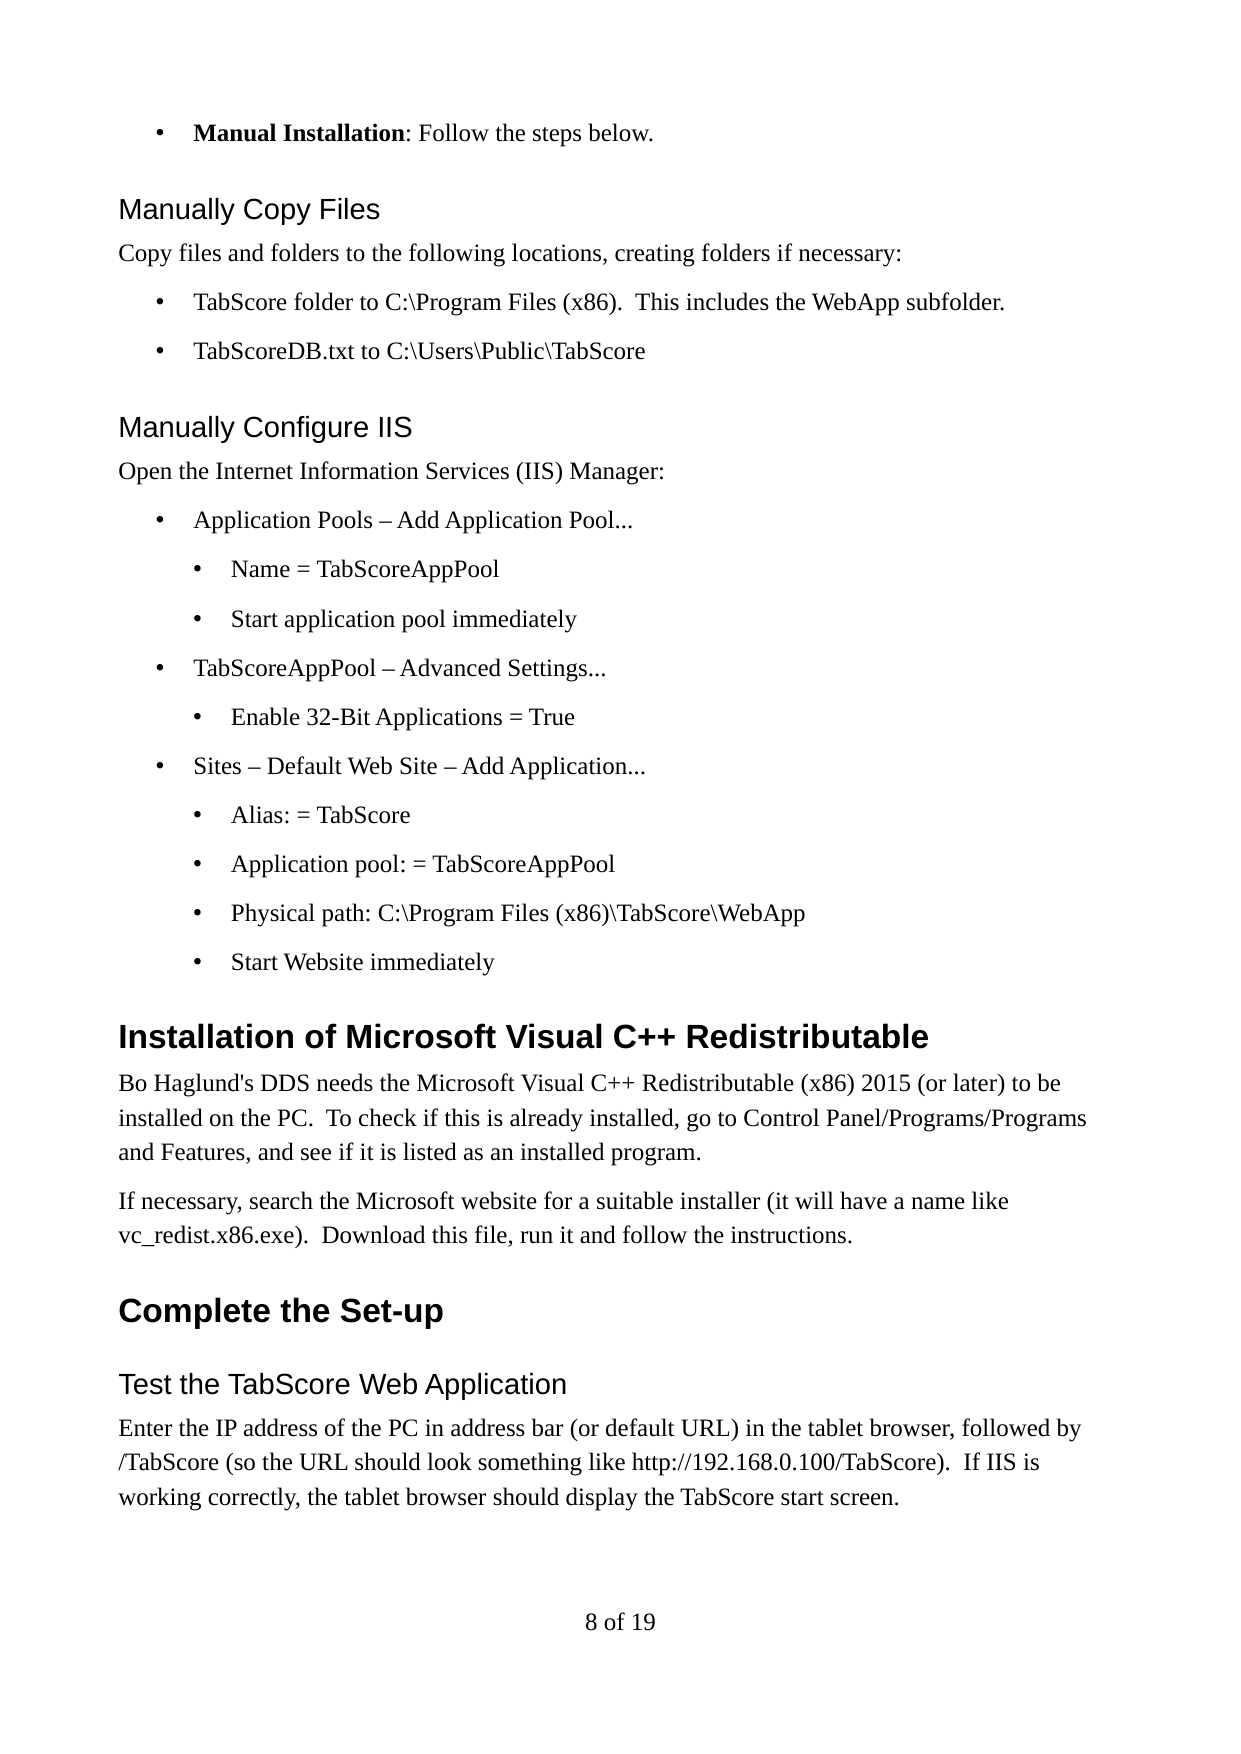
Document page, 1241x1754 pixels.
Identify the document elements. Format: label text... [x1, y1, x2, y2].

list Physical path: C:\Program Files (x86)\TabScore\WebApp [193, 898, 1122, 927]
text If necessary, search the Microsoft website for a suitable installer (it will have a name like vc_redist.x86.exe). Download this file, run it and follow the instructions. [118, 1186, 1122, 1249]
list TabScoreAppPool – Advanced Settings... [156, 653, 1122, 681]
list Application Pools – Add Application Pool... [156, 506, 1122, 534]
text Copy files and folders to the following locations, creating folders if necessary: [118, 238, 1122, 267]
list Alias: = TabScore [193, 800, 1122, 829]
subtitle Test the TabScore Web Application [118, 1367, 1122, 1400]
subtitle Complete the Set-up [118, 1291, 1122, 1329]
subtitle Manually Copy Files [118, 192, 1122, 226]
subtitle Installation of Microsoft Visual C++ Redistributable [118, 1017, 1122, 1056]
text Bo Haglund's DDS needs the Microsoft Visual C++ Redistributable (x86) 2015 (or later) to be installed on the PC. To check if this is already installed, go to Control Panel/Programs/Programs and Features, and see if it is listed as an installed program. [118, 1068, 1122, 1166]
list Manual Installation: Follow the steps below. [156, 118, 1122, 147]
list Application pool: = TabScoreAppPool [193, 849, 1122, 878]
list Sites – Default Web Site – Add Application... [156, 751, 1122, 779]
list Name = TabScoreAppPool [193, 554, 1122, 583]
list Enable 32-Bit Applications = True [193, 702, 1122, 731]
subtitle Manually Configure IIS [118, 410, 1122, 444]
text Enter the IP address of the PC in address bar (or default URL) in the tablet browser, followed by /TabScore (so the URL should look something like http://192.168.0.100/TabScore). If IIS is working correctly, the tablet browser should display the TabScore start screen. [118, 1413, 1122, 1510]
list TabScoreDB.txt to C:\Users\Public\TabScore [156, 336, 1122, 365]
text Open the Internet Information Services (IIS) Manager: [118, 456, 1122, 485]
list Start application pool immediately [193, 604, 1122, 632]
list Start Website immediately [193, 947, 1122, 976]
list TabScore folder to C:\Program Files (x86). This includes the WebApp subfolder. [156, 287, 1122, 316]
